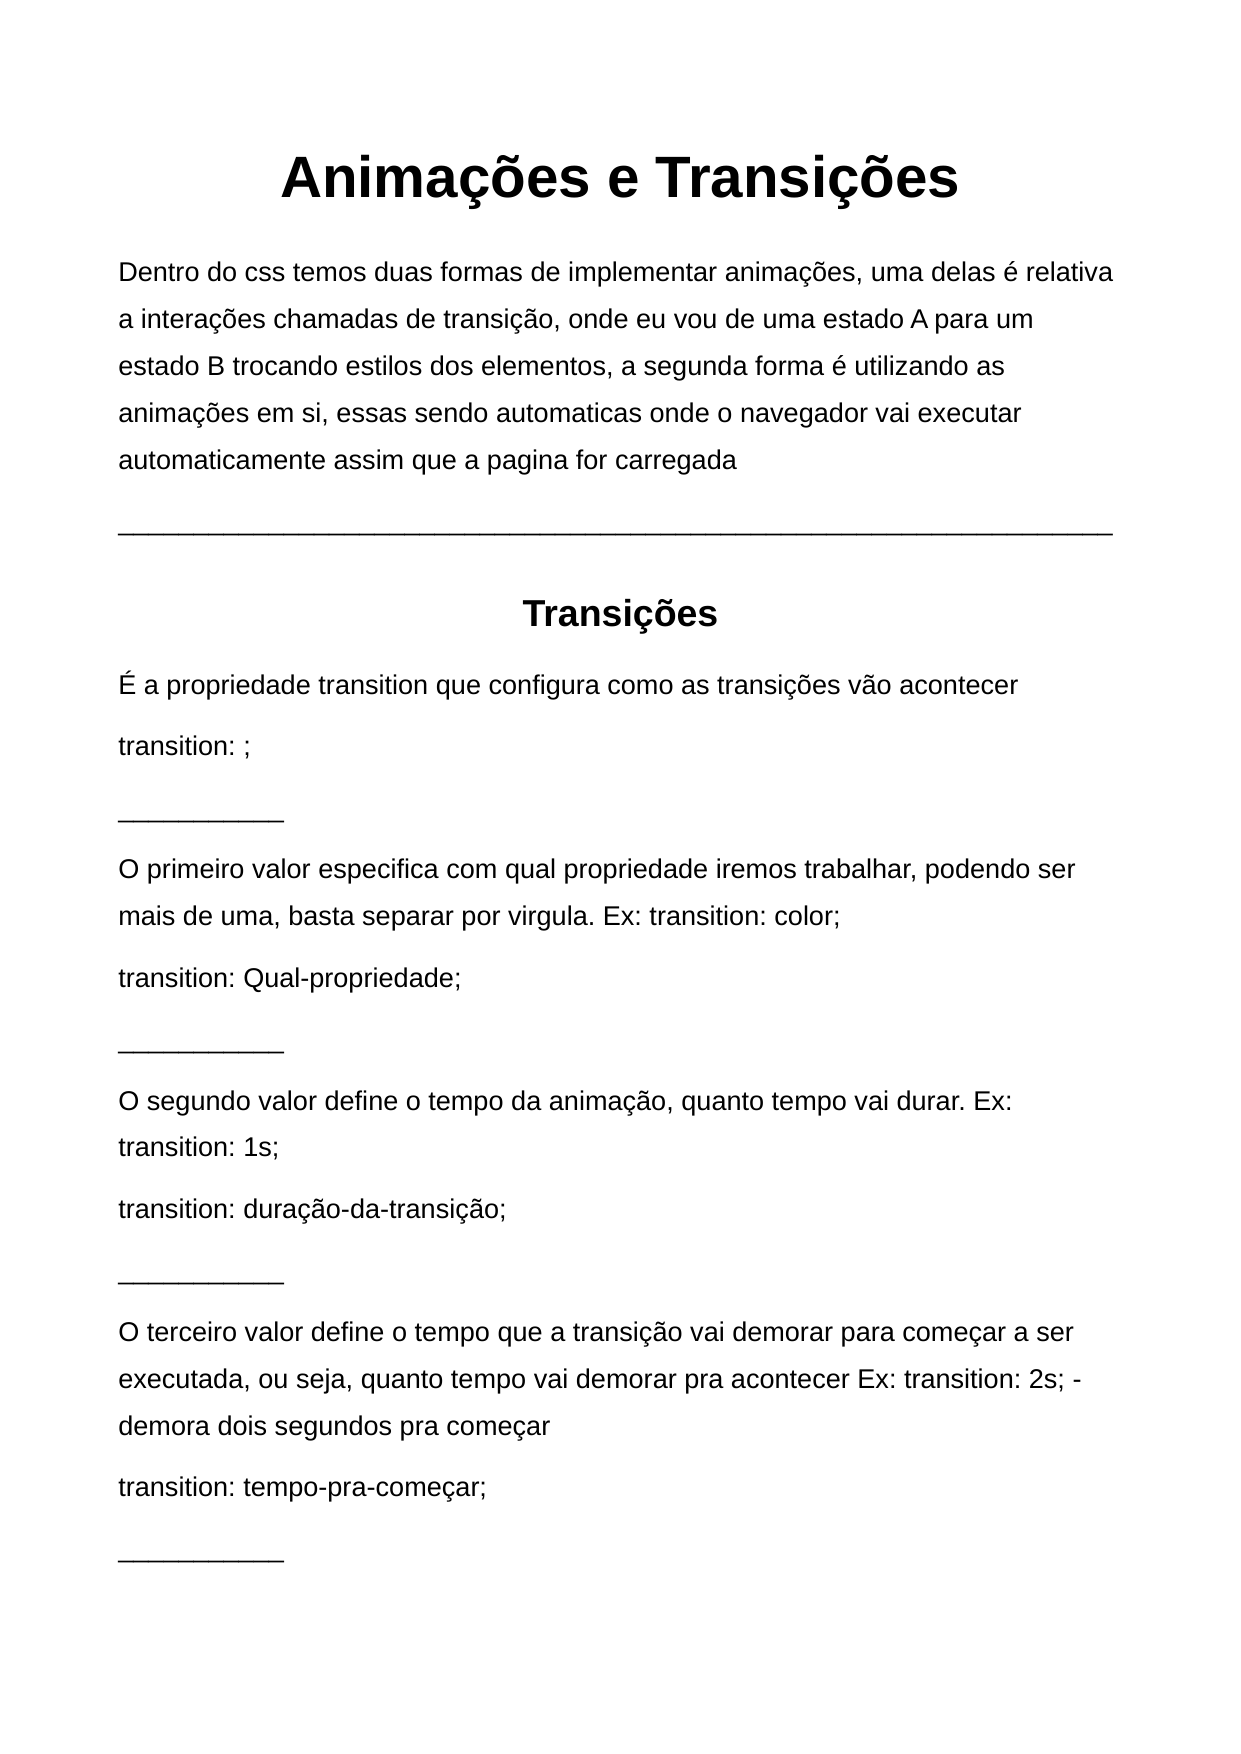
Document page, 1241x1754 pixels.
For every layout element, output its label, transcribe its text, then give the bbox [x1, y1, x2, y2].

text É a propriedade transition que configura como as transições vão acontecer [118, 669, 1122, 700]
text transition: ; [118, 730, 1122, 762]
text O segundo valor define o tempo da animação, quanto tempo vai durar. Ex: transition: 1s; [118, 1084, 1122, 1163]
text __________________________________________________________________ [118, 505, 1122, 536]
subtitle Transições [118, 592, 1122, 635]
text O primeiro valor especifica com qual propriedade iremos trabalhar, podendo ser mais de uma, basta separar por virgula. Ex: transition: color; [118, 853, 1122, 931]
text ___________ [118, 1023, 1122, 1054]
text ___________ [118, 792, 1122, 823]
text transition: Qual-propriedade; [118, 962, 1122, 993]
title Animações e Transições [118, 143, 1122, 210]
text transition: duração-da-transição; [118, 1193, 1122, 1224]
text Dentro do css temos duas formas de implementar animações, uma delas é relativa a interações chamadas de transição, onde eu vou de uma estado A para um estado B trocando estilos dos elementos, a segunda forma é utilizando as animações em si, essas sendo automaticas onde o navegador vai executar automaticamente assim que a pagina for carregada [118, 256, 1122, 475]
text O terceiro valor define o tempo que a transição vai demorar para começar a ser executada, ou seja, quanto tempo vai demorar pra acontecer Ex: transition: 2s; - demora dois segundos pra começar [118, 1316, 1122, 1441]
text ___________ [118, 1254, 1122, 1286]
text ___________ [118, 1532, 1122, 1564]
text transition: tempo-pra-começar; [118, 1471, 1122, 1502]
